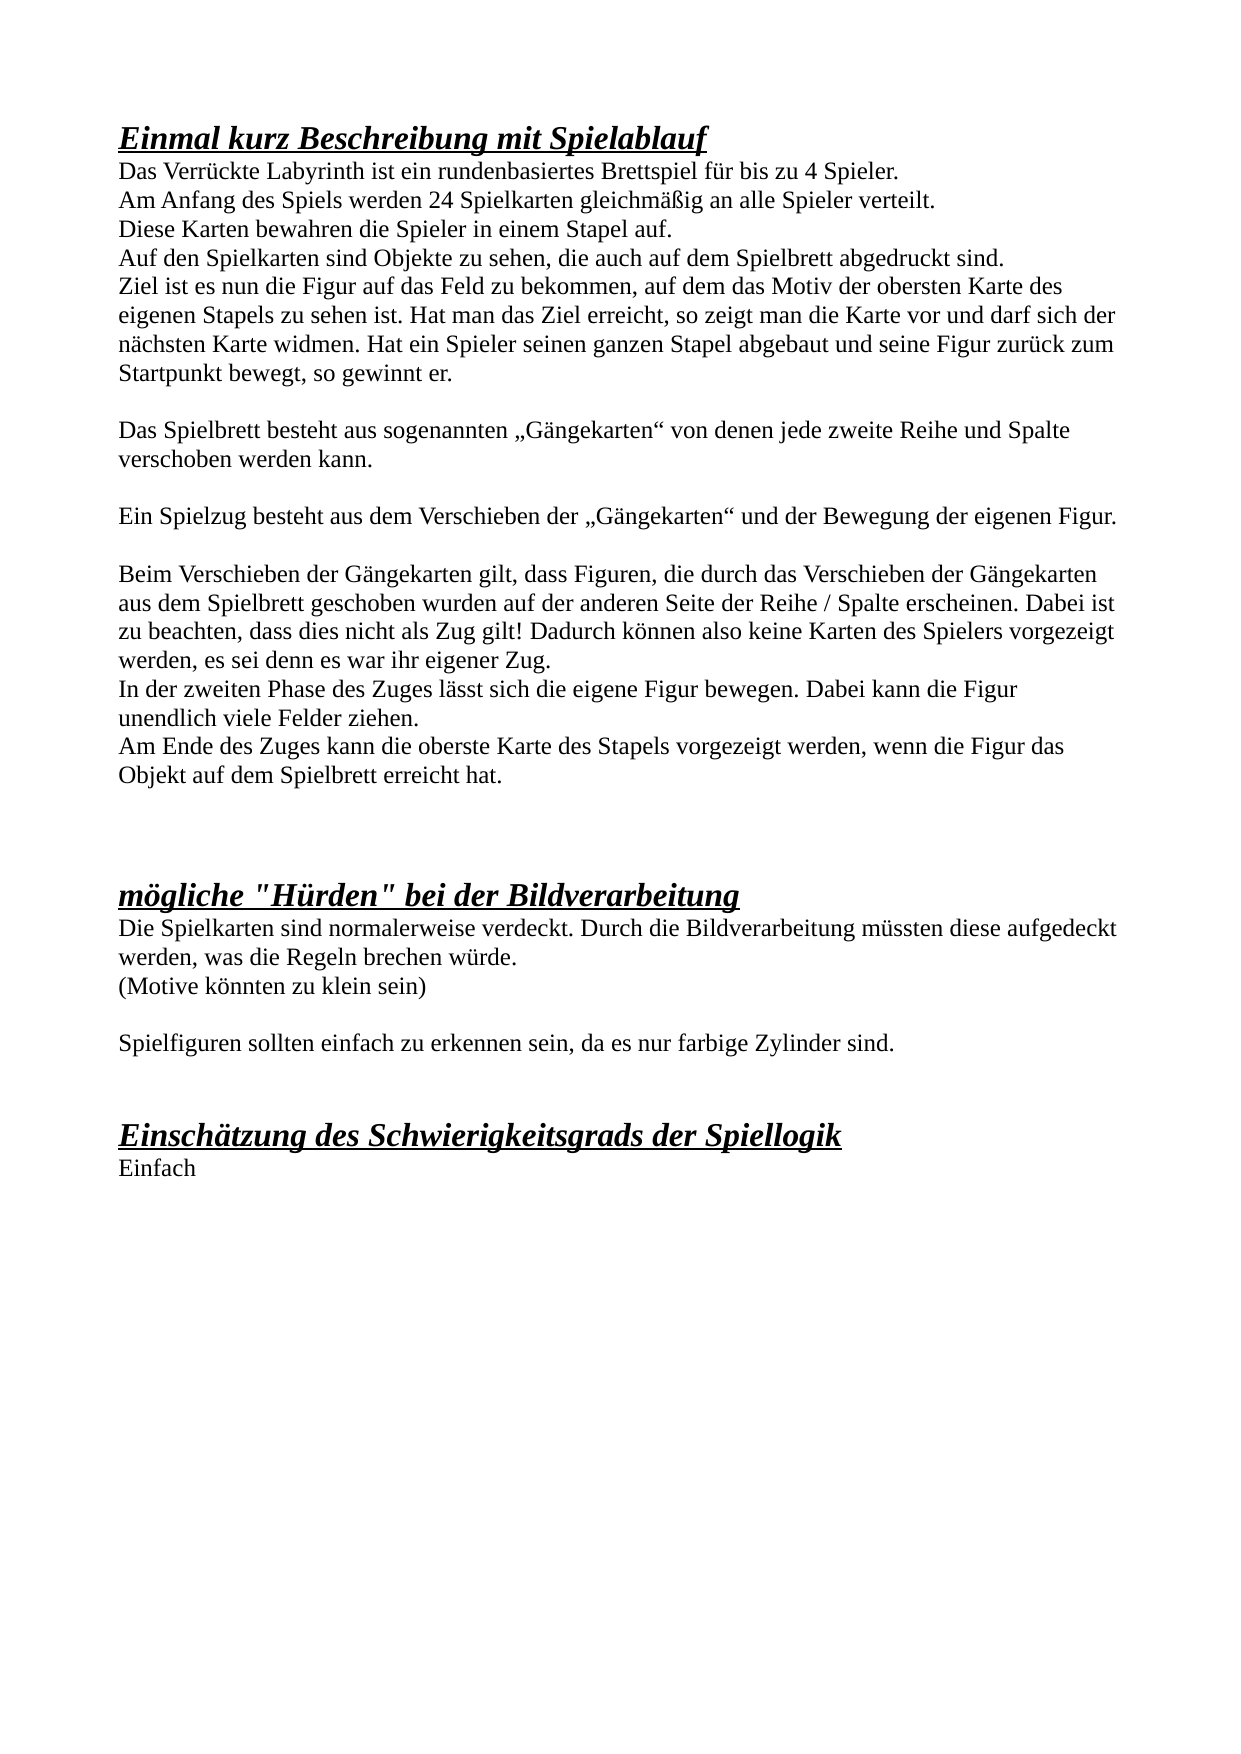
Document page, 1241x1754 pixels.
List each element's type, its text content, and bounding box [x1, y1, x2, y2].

text Die Spielkarten sind normalerweise verdeckt. Durch die Bildverarbeitung müssten diese aufgedeckt werden, was die Regeln brechen würde. [118, 913, 1122, 971]
text Auf den Spielkarten sind Objekte zu sehen, die auch auf dem Spielbrett abgedruckt sind. [118, 243, 1122, 271]
text Am Anfang des Spiels werden 24 Spielkarten gleichmäßig an alle Spieler verteilt. [118, 185, 1122, 214]
text Ziel ist es nun die Figur auf das Feld zu bekommen, auf dem das Motiv der obersten Karte des eigenen Stapels zu sehen ist. Hat man das Ziel erreicht, so zeigt man die Karte vor und darf sich der nächsten Karte widmen. Hat ein Spieler seinen ganzen Stapel abgebaut und seine Figur zurück zum Startpunkt bewegt, so gewinnt er. [118, 271, 1122, 386]
text mögliche "Hürden" bei der Bildverarbeitung [118, 875, 1122, 913]
text Einmal kurz Beschreibung mit Spielablauf [118, 118, 1122, 156]
text Das Spielbrett besteht aus sogenannten „Gängekarten“ von denen jede zweite Reihe und Spalte verschoben werden kann. [118, 415, 1122, 473]
text (Motive könnten zu klein sein) [118, 971, 1122, 1000]
text Einschätzung des Schwierigkeitsgrads der Spiellogik [118, 1115, 1122, 1153]
text Diese Karten bewahren die Spieler in einem Stapel auf. [118, 214, 1122, 243]
text Spielfiguren sollten einfach zu erkennen sein, da es nur farbige Zylinder sind. [118, 1028, 1122, 1057]
text Ein Spielzug besteht aus dem Verschieben der „Gängekarten“ und der Bewegung der eigenen Figur. [118, 501, 1122, 530]
text Beim Verschieben der Gängekarten gilt, dass Figuren, die durch das Verschieben der Gängekarten aus dem Spielbrett geschoben wurden auf der anderen Seite der Reihe / Spalte erscheinen. Dabei ist zu beachten, dass dies nicht als Zug gilt! Dadurch können also keine Karten des Spielers vorgezeigt werden, es sei denn es war ihr eigener Zug. [118, 559, 1122, 674]
text In der zweiten Phase des Zuges lässt sich die eigene Figur bewegen. Dabei kann die Figur unendlich viele Felder ziehen. [118, 674, 1122, 731]
text Einfach [118, 1153, 1122, 1182]
text Am Ende des Zuges kann die oberste Karte des Stapels vorgezeigt werden, wenn die Figur das Objekt auf dem Spielbrett erreicht hat. [118, 731, 1122, 789]
text Das Verrückte Labyrinth ist ein rundenbasiertes Brettspiel für bis zu 4 Spieler. [118, 156, 1122, 185]
